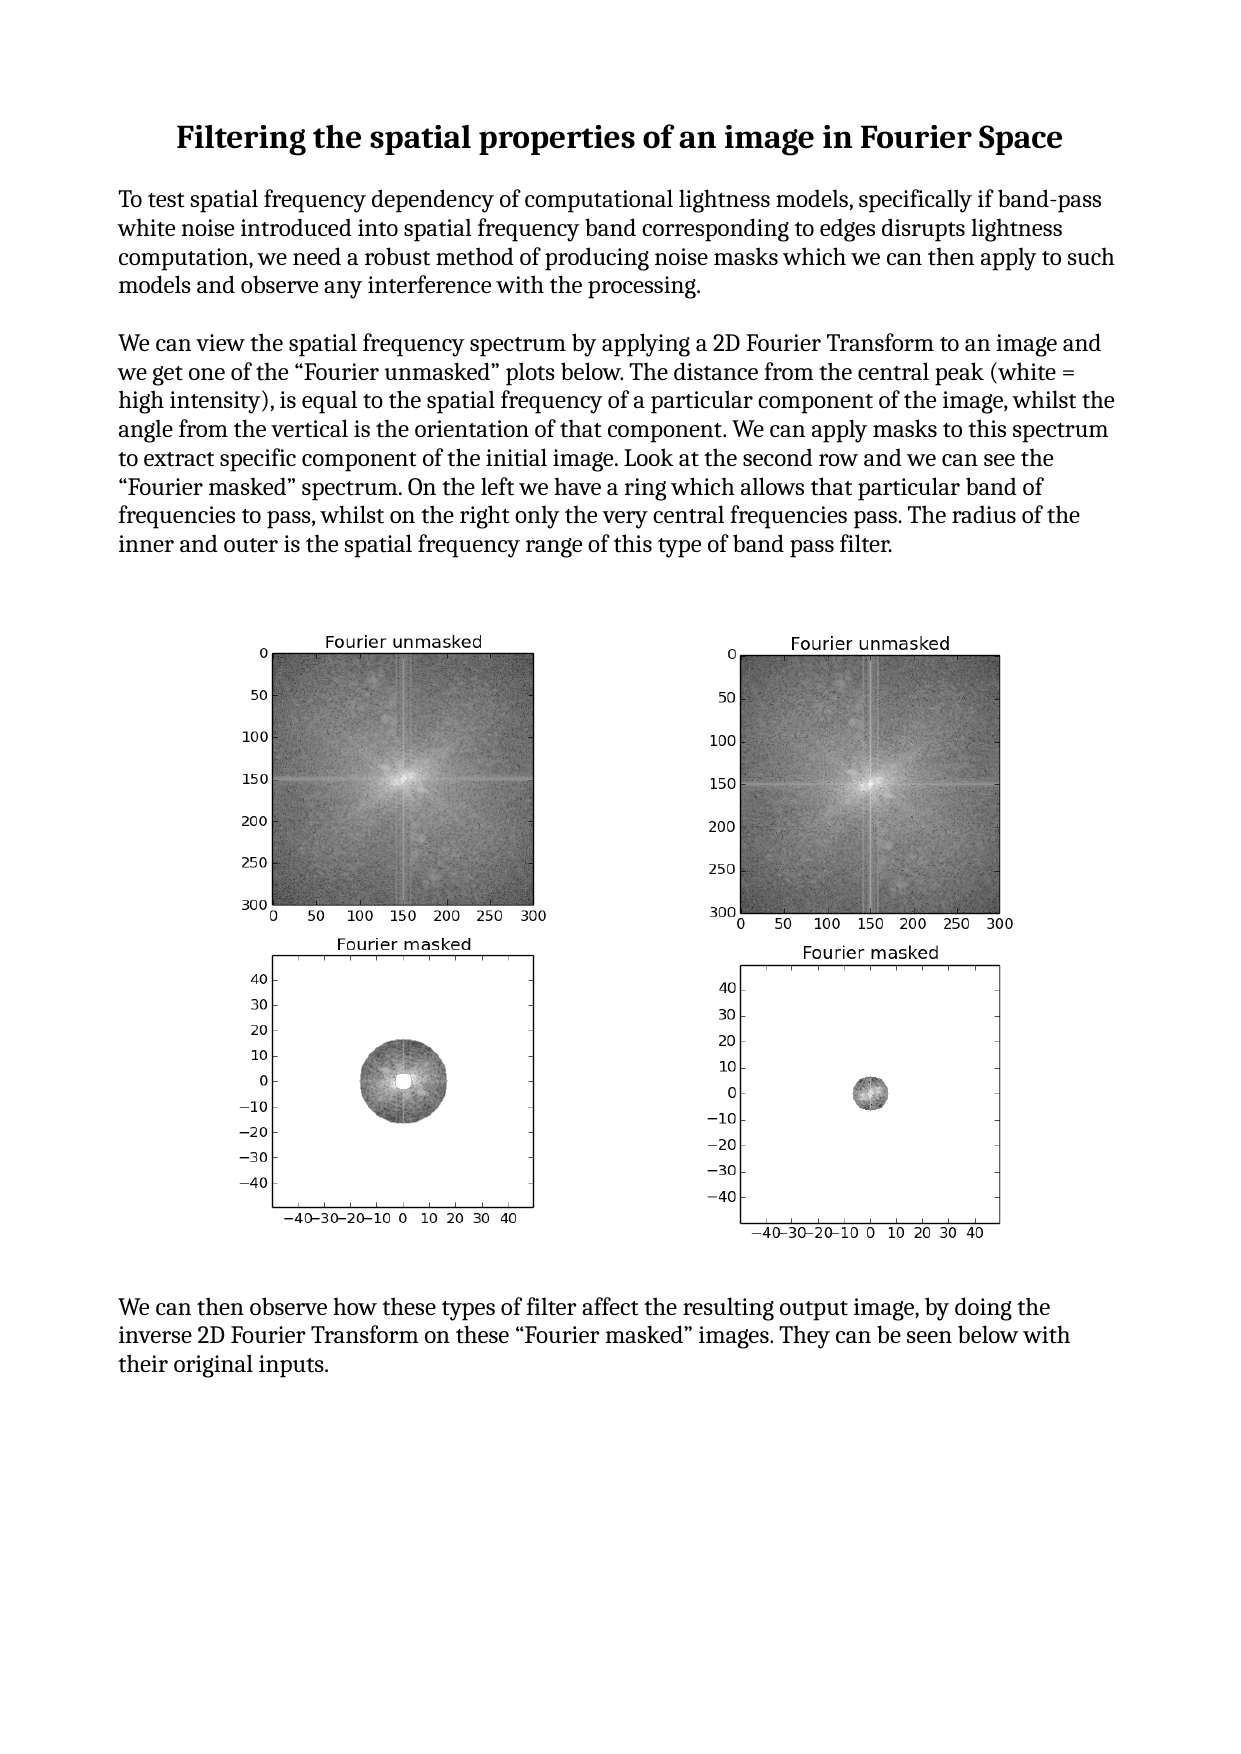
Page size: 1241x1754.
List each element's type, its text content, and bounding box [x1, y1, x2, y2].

picture [158, 584, 1093, 1293]
text We can view the spatial frequency spectrum by applying a 2D Fourier Transform to an image and we get one of the “Fourier unmasked” plots below. The distance from the central peak (white = high intensity), is equal to the spatial frequency of a particular component of the image, whilst the angle from the vertical is the orientation of that component. We can apply masks to this spectrum to extract specific component of the initial image. Look at the second row and we can see the “Fourier masked” spectrum. On the left we have a ring which allows that particular band of frequencies to pass, whilst on the right only the very central frequencies pass. The radius of the inner and outer is the spatial frequency range of this type of band pass filter. [118, 329, 1122, 559]
text Filtering the spatial properties of an image in Fourier Space [118, 118, 1122, 156]
text To test spatial frequency dependency of computational lightness models, specifically if band-pass white noise introduced into spatial frequency band corresponding to edges disrupts lightness computation, we need a robust method of producing noise masks which we can then apply to such models and observe any interference with the processing. [118, 185, 1122, 300]
text We can then observe how these types of filter affect the resulting output image, by doing the inverse 2D Fourier Transform on these “Fourier masked” images. They can be seen below with their original inputs. [118, 559, 1122, 1379]
